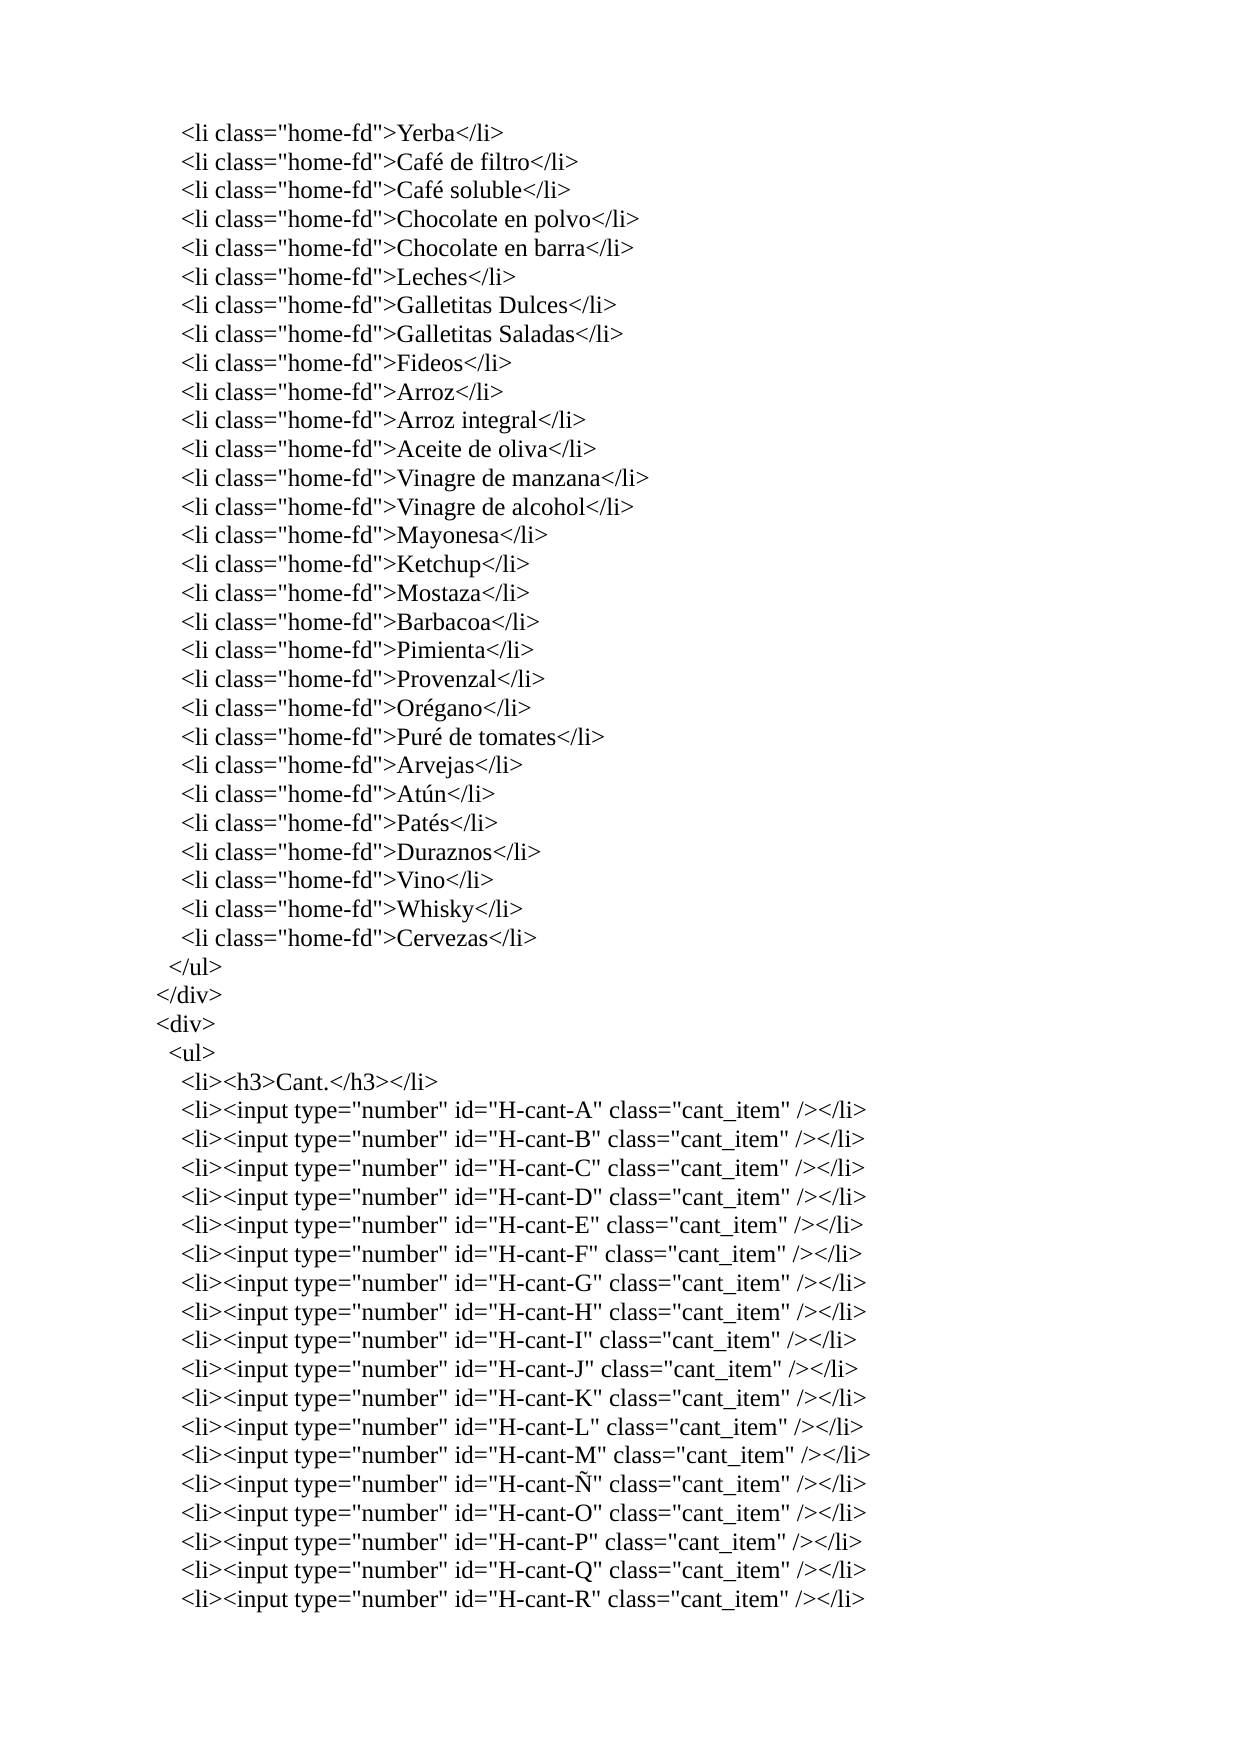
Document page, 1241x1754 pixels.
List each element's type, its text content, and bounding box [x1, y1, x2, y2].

text <li class="home-fd">Whisky</li> [118, 894, 1122, 923]
text <li class="home-fd">Chocolate en polvo</li> [118, 204, 1122, 233]
text <li><input type="number" id="H-cant-K" class="cant_item" /></li> [118, 1383, 1122, 1412]
text <li class="home-fd">Mostaza</li> [118, 578, 1122, 607]
text <li class="home-fd">Duraznos</li> [118, 837, 1122, 866]
text <li class="home-fd">Café soluble</li> [118, 176, 1122, 204]
text <li class="home-fd">Orégano</li> [118, 693, 1122, 722]
text <li><input type="number" id="H-cant-G" class="cant_item" /></li> [118, 1268, 1122, 1297]
text <li><input type="number" id="H-cant-M" class="cant_item" /></li> [118, 1441, 1122, 1469]
text <li class="home-fd">Arvejas</li> [118, 751, 1122, 779]
text <li class="home-fd">Vinagre de alcohol</li> [118, 492, 1122, 521]
text <li class="home-fd">Yerba</li> [118, 118, 1122, 147]
text <li><input type="number" id="H-cant-P" class="cant_item" /></li> [118, 1527, 1122, 1556]
text <li><input type="number" id="H-cant-E" class="cant_item" /></li> [118, 1211, 1122, 1239]
text <li class="home-fd">Galletitas Dulces</li> [118, 291, 1122, 319]
text <li class="home-fd">Arroz</li> [118, 377, 1122, 406]
text <li class="home-fd">Arroz integral</li> [118, 406, 1122, 434]
text <li><input type="number" id="H-cant-Ñ" class="cant_item" /></li> [118, 1469, 1122, 1498]
text <div> [118, 1009, 1122, 1038]
text <li class="home-fd">Galletitas Saladas</li> [118, 319, 1122, 348]
text <li class="home-fd">Cervezas</li> [118, 923, 1122, 952]
text <li><input type="number" id="H-cant-A" class="cant_item" /></li> [118, 1096, 1122, 1124]
text <li><input type="number" id="H-cant-H" class="cant_item" /></li> [118, 1297, 1122, 1326]
text <li><input type="number" id="H-cant-L" class="cant_item" /></li> [118, 1412, 1122, 1441]
text <li><input type="number" id="H-cant-J" class="cant_item" /></li> [118, 1354, 1122, 1383]
text </div> [118, 981, 1122, 1009]
text <li class="home-fd">Mayonesa</li> [118, 521, 1122, 549]
text <li><input type="number" id="H-cant-O" class="cant_item" /></li> [118, 1498, 1122, 1527]
text <ul> [118, 1038, 1122, 1067]
text <li class="home-fd">Pimienta</li> [118, 636, 1122, 664]
text <li class="home-fd">Atún</li> [118, 779, 1122, 808]
text <li><input type="number" id="H-cant-B" class="cant_item" /></li> [118, 1124, 1122, 1153]
text <li class="home-fd">Barbacoa</li> [118, 607, 1122, 636]
text <li><input type="number" id="H-cant-I" class="cant_item" /></li> [118, 1326, 1122, 1354]
text <li class="home-fd">Provenzal</li> [118, 664, 1122, 693]
text <li class="home-fd">Patés</li> [118, 808, 1122, 837]
text <li><input type="number" id="H-cant-C" class="cant_item" /></li> [118, 1153, 1122, 1182]
text <li class="home-fd">Aceite de oliva</li> [118, 434, 1122, 463]
text <li><input type="number" id="H-cant-D" class="cant_item" /></li> [118, 1182, 1122, 1211]
text <li class="home-fd">Vino</li> [118, 866, 1122, 894]
text <li class="home-fd">Fideos</li> [118, 348, 1122, 377]
text <li><input type="number" id="H-cant-F" class="cant_item" /></li> [118, 1239, 1122, 1268]
text <li class="home-fd">Leches</li> [118, 262, 1122, 291]
text <li class="home-fd">Puré de tomates</li> [118, 722, 1122, 751]
text <li><input type="number" id="H-cant-R" class="cant_item" /></li> [118, 1584, 1122, 1613]
text <li><h3>Cant.</h3></li> [118, 1067, 1122, 1096]
text <li class="home-fd">Ketchup</li> [118, 549, 1122, 578]
text </ul> [118, 952, 1122, 981]
text <li class="home-fd">Chocolate en barra</li> [118, 233, 1122, 262]
text <li class="home-fd">Café de filtro</li> [118, 147, 1122, 176]
text <li><input type="number" id="H-cant-Q" class="cant_item" /></li> [118, 1556, 1122, 1584]
text <li class="home-fd">Vinagre de manzana</li> [118, 463, 1122, 492]
